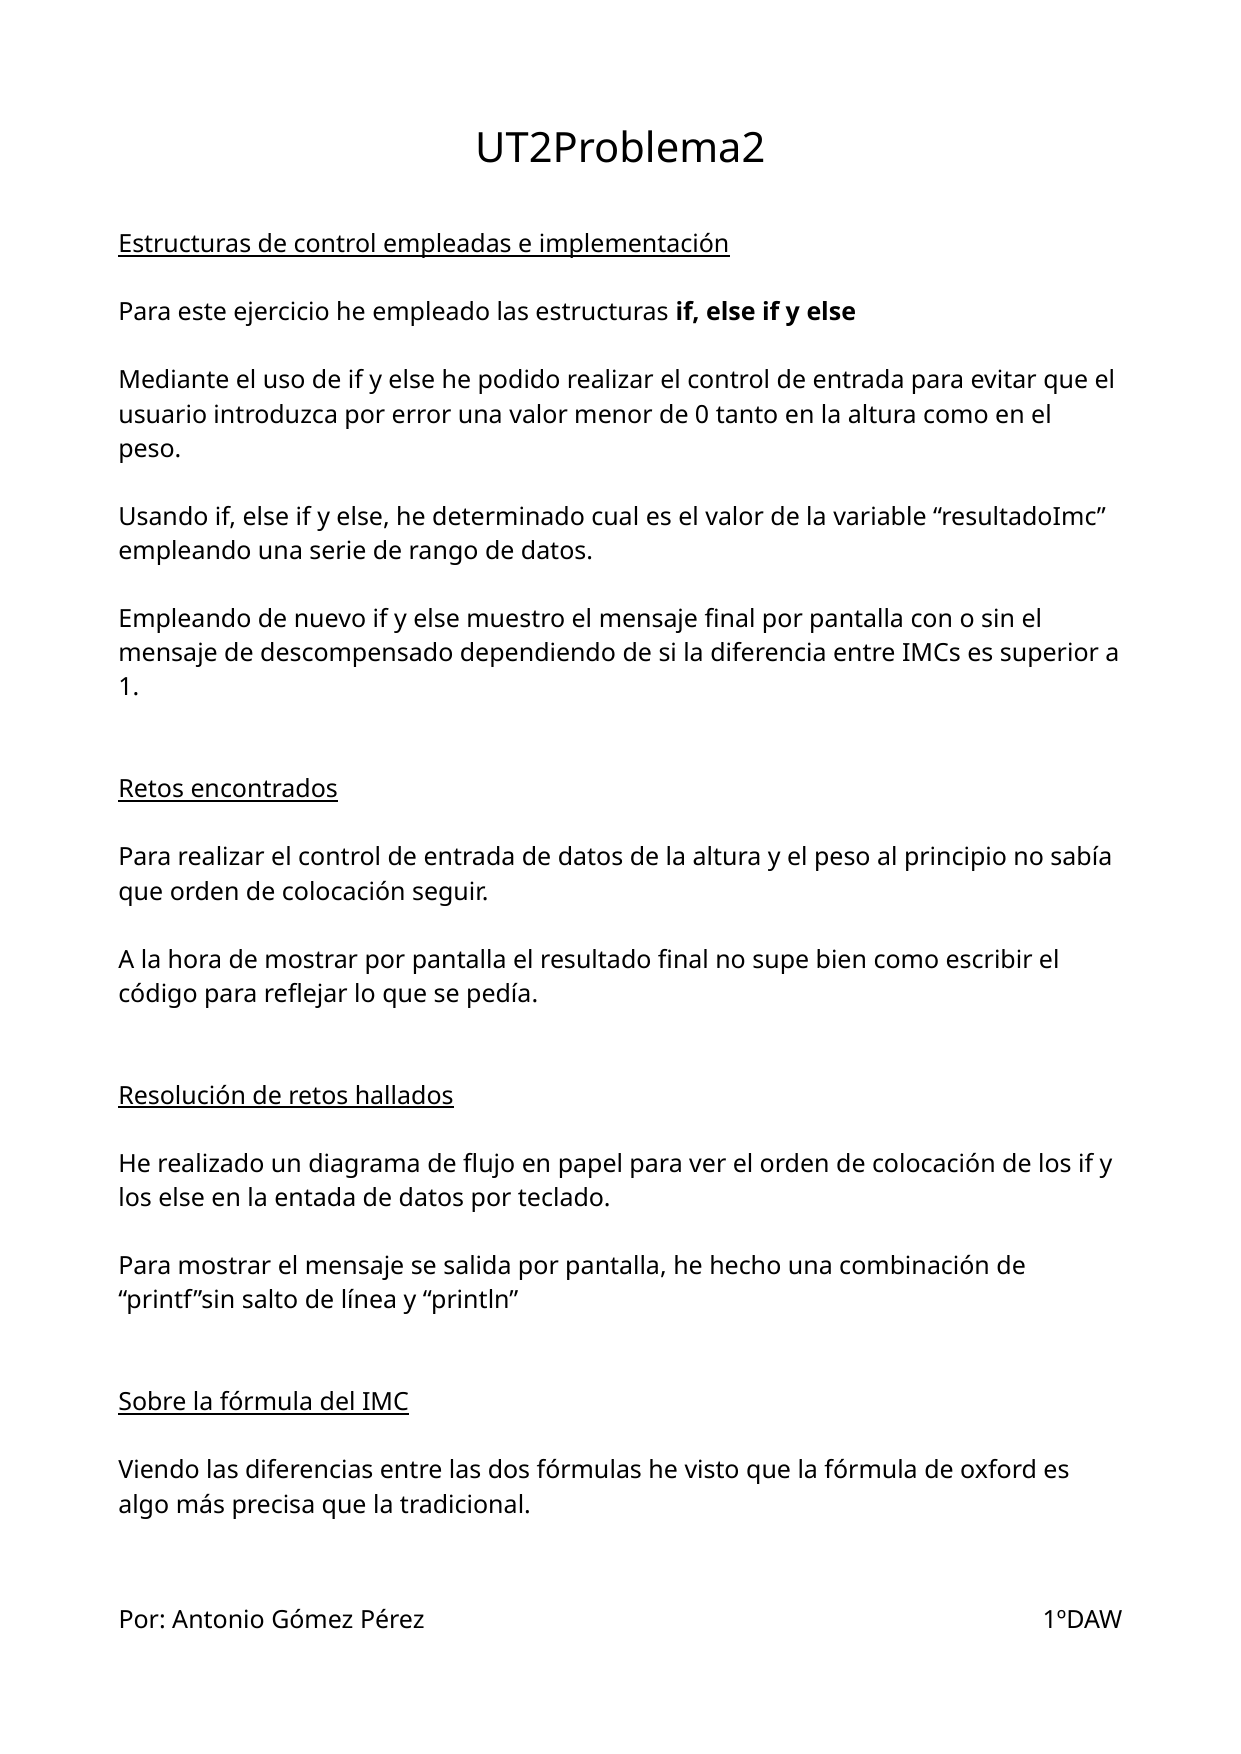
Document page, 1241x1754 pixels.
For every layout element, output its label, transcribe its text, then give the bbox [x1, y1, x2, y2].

text Sobre la fórmula del IMC [118, 1384, 1122, 1418]
text Para este ejercicio he empleado las estructuras if, else if y else [118, 294, 1122, 328]
text Para realizar el control de entrada de datos de la altura y el peso al principio no sabía que orden de colocación seguir. [118, 839, 1122, 907]
text Estructuras de control empleadas e implementación [118, 226, 1122, 260]
text Viendo las diferencias entre las dos fórmulas he visto que la fórmula de oxford es algo más precisa que la tradicional. [118, 1452, 1122, 1520]
text Para mostrar el mensaje se salida por pantalla, he hecho una combinación de “printf”sin salto de línea y “println” [118, 1248, 1122, 1316]
text Empleando de nuevo if y else muestro el mensaje final por pantalla con o sin el mensaje de descompensado dependiendo de si la diferencia entre IMCs es superior a 1. [118, 601, 1122, 703]
text UT2Problema2 [118, 118, 1122, 175]
text Retos encontrados [118, 771, 1122, 805]
text A la hora de mostrar por pantalla el resultado final no supe bien como escribir el código para reflejar lo que se pedía. [118, 941, 1122, 1009]
text Usando if, else if y else, he determinado cual es el valor de la variable “resultadoImc” empleando una serie de rango de datos. [118, 498, 1122, 567]
text He realizado un diagrama de flujo en papel para ver el orden de colocación de los if y los else en la entada de datos por teclado. [118, 1146, 1122, 1214]
text Resolución de retos hallados [118, 1077, 1122, 1112]
text Mediante el uso de if y else he podido realizar el control de entrada para evitar que el usuario introduzca por error una valor menor de 0 tanto en la altura como en el peso. [118, 362, 1122, 464]
